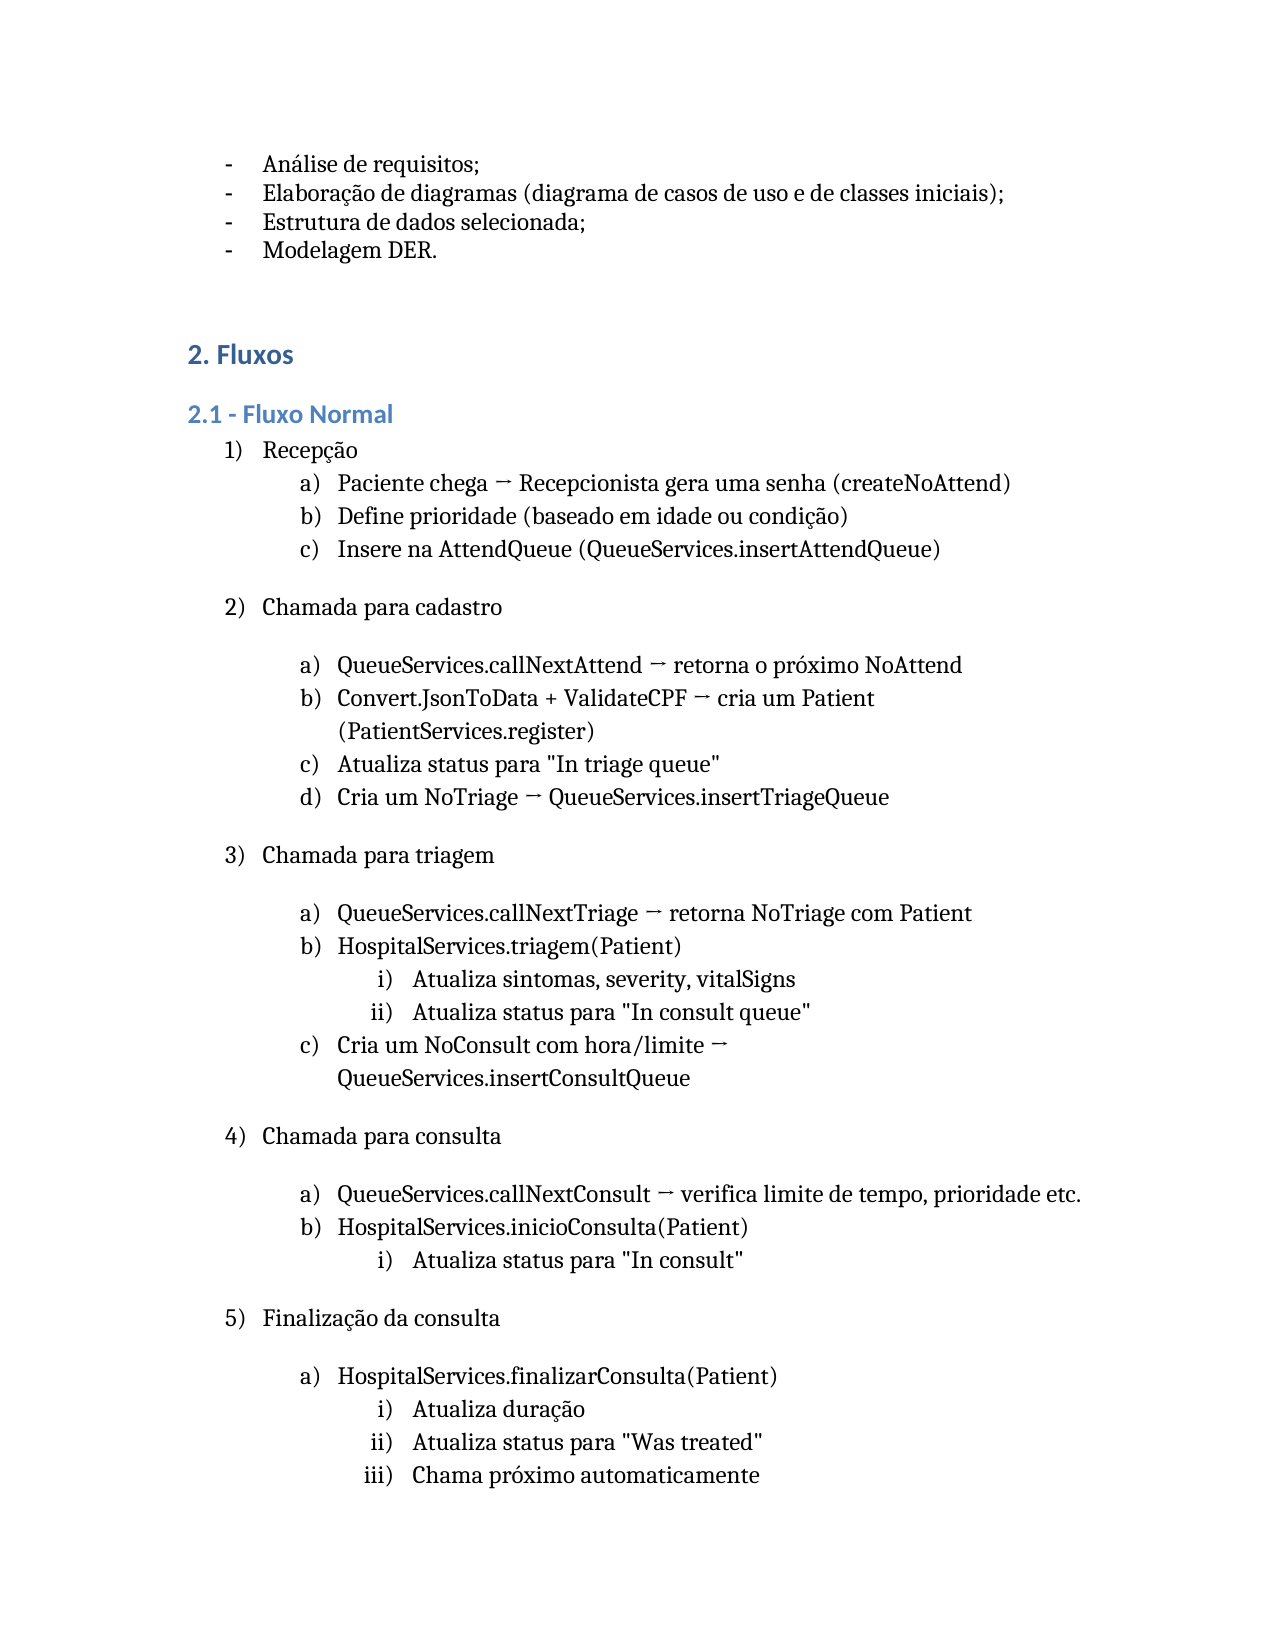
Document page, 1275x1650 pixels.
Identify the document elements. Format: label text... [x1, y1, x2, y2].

list Cria um NoTriage → QueueServices.insertTriageQueue [300, 783, 1087, 811]
list Paciente chega → Recepcionista gera uma senha (createNoAttend) [300, 468, 1087, 497]
list Análise de requisitos; [225, 150, 1087, 179]
list Atualiza sintomas, severity, vitalSigns [394, 965, 1087, 993]
list Elaboração de diagramas (diagrama de casos de uso e de classes iniciais); [225, 179, 1087, 207]
list Recepção [225, 436, 1087, 464]
subtitle 2. Fluxos [187, 336, 1087, 371]
list Cria um NoConsult com hora/limite → QueueServices.insertConsultQueue [300, 1031, 1087, 1093]
list QueueServices.callNextTriage → retorna NoTriage com Patient [300, 899, 1087, 927]
list Convert.JsonToData + ValidateCPF → cria um Patient (PatientServices.register) [300, 684, 1087, 745]
list Chamada para consulta [225, 1122, 1087, 1151]
list Chamada para triagem [225, 841, 1087, 869]
list Atualiza status para "In consult" [394, 1246, 1087, 1275]
list Define prioridade (baseado em idade ou condição) [300, 502, 1087, 530]
list HospitalServices.finalizarConsulta(Patient) [300, 1362, 1087, 1391]
list Atualiza status para "Was treated" [394, 1428, 1087, 1457]
list Insere na AttendQueue (QueueServices.insertAttendQueue) [300, 534, 1087, 563]
list Finalização da consulta [225, 1304, 1087, 1333]
list Modelagem DER. [225, 236, 1087, 265]
list HospitalServices.triagem(Patient) [300, 932, 1087, 961]
list Estrutura de dados selecionada; [225, 207, 1087, 236]
list QueueServices.callNextAttend → retorna o próximo NoAttend [300, 651, 1087, 679]
list Atualiza status para "In triage queue" [300, 750, 1087, 778]
list QueueServices.callNextConsult → verifica limite de tempo, prioridade etc. [300, 1180, 1087, 1209]
list HospitalServices.inicioConsulta(Patient) [300, 1213, 1087, 1242]
list Atualiza duração [394, 1395, 1087, 1424]
list Chama próximo automaticamente [394, 1461, 1087, 1490]
list Atualiza status para "In consult queue" [394, 998, 1087, 1027]
subtitle 2.1 - Fluxo Normal [187, 398, 1087, 431]
list Chamada para cadastro [225, 593, 1087, 621]
